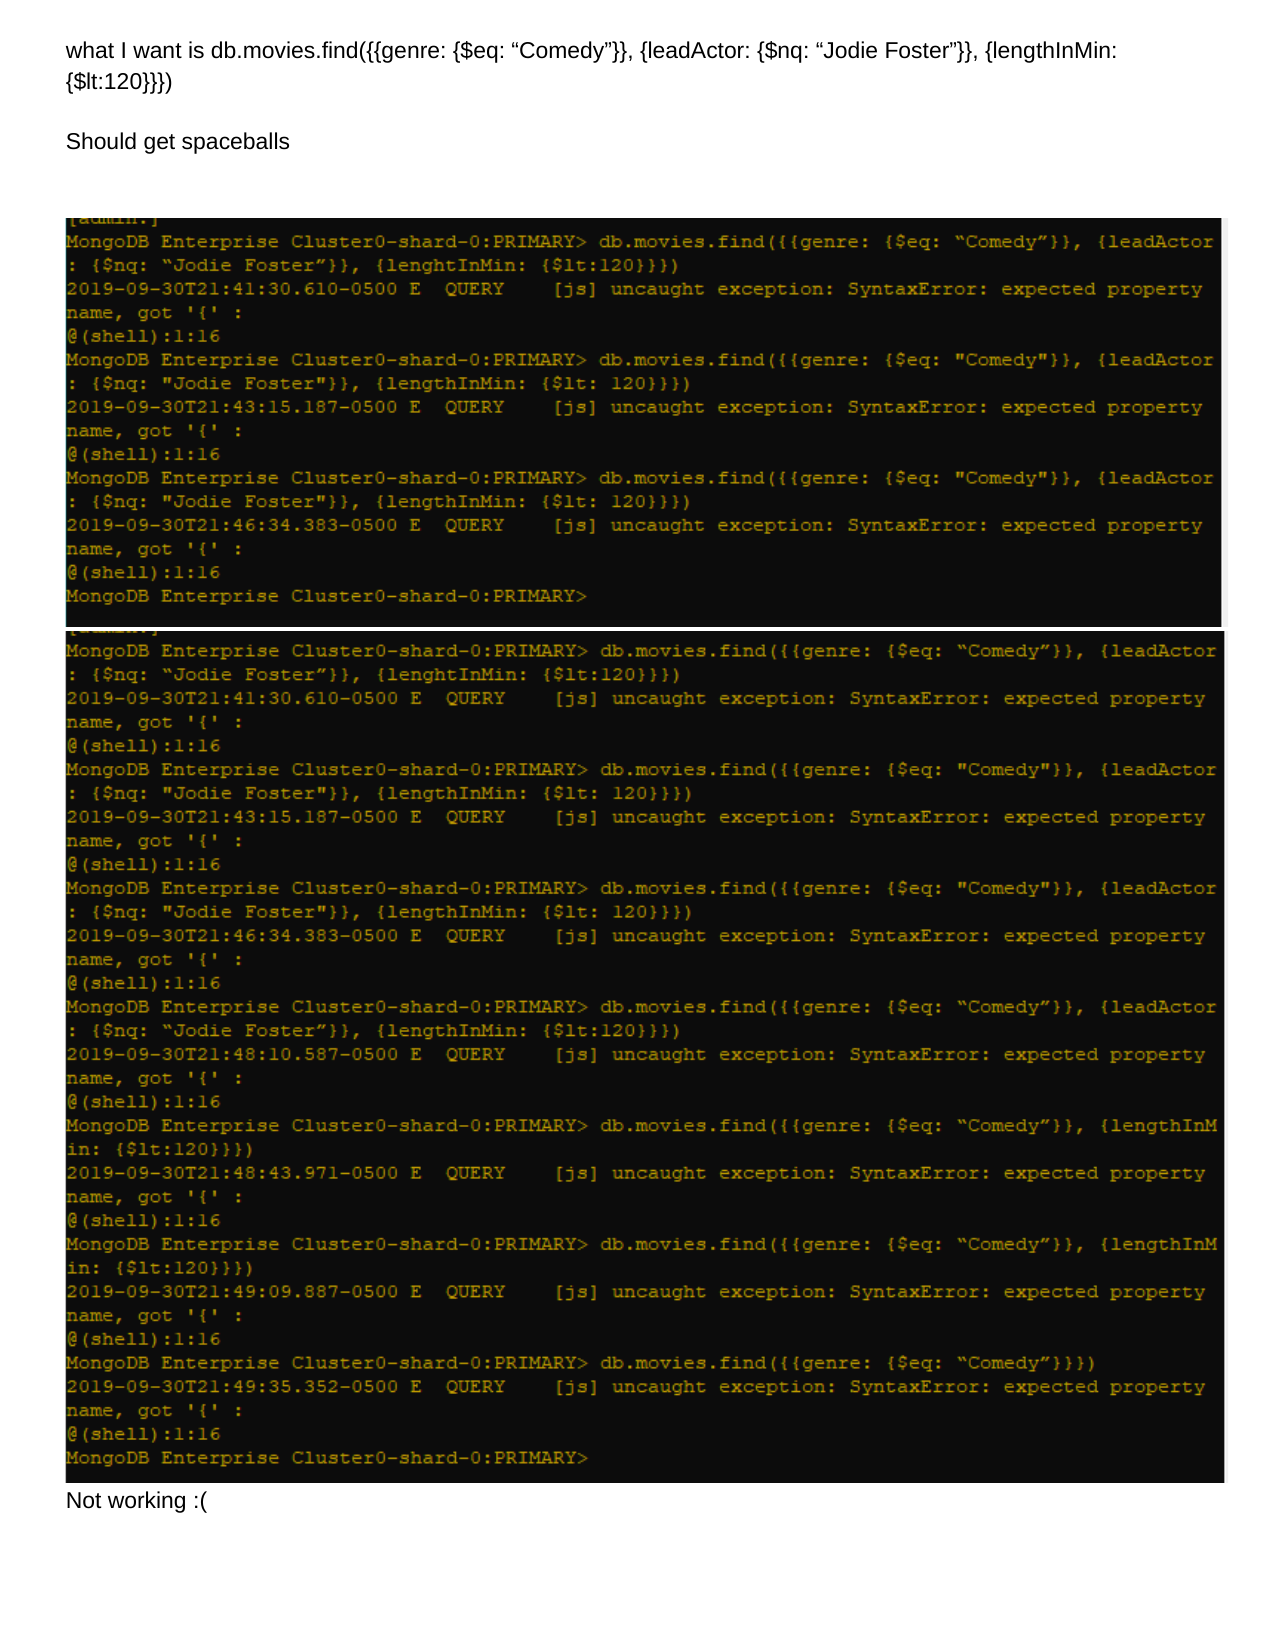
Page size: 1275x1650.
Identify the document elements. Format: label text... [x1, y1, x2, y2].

picture [65, 631, 1229, 1483]
text what I want is db.movies.find({{genre: {$eq: “Comedy”}}, {leadActor: {$nq: “Jodie Foster”}}, {lengthInMin: {$lt:120}}}) [66, 37, 1228, 94]
text Should get spaceballs [66, 128, 1228, 154]
picture [65, 218, 1229, 627]
text Not working :( [66, 1487, 1228, 1513]
